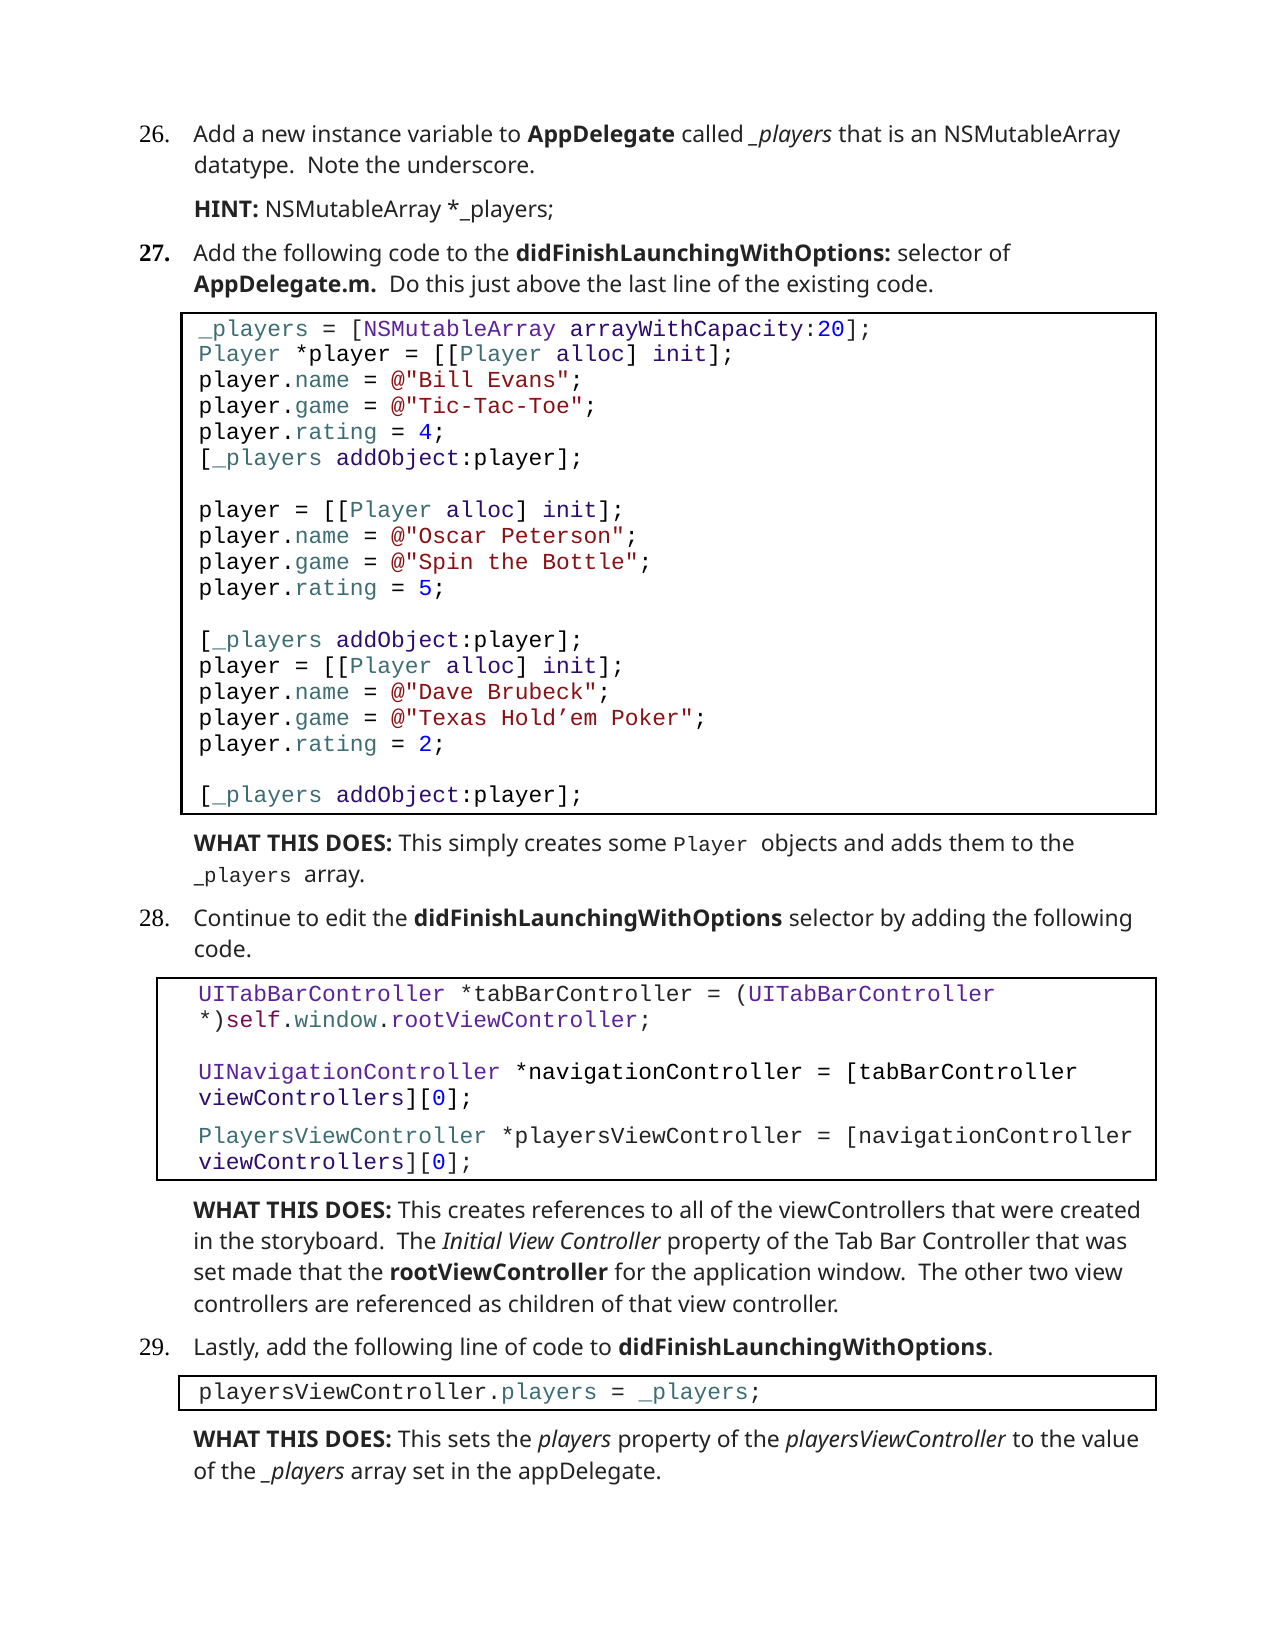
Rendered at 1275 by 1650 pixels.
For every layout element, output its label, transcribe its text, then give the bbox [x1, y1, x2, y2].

list Add a new instance variable to AppDelegate called _players that is an NSMutableArray datatype. Note the underscore. [139, 118, 1157, 181]
list UINavigationController *navigationController = [tabBarController viewControllers][0]; [158, 1029, 1155, 1112]
list playersViewController.players = _players; [180, 1377, 1155, 1409]
list WHAT THIS DOES: This creates references to all of the viewControllers that were created in the storyboard. The Initial View Controller property of the Tab Bar Controller that was set made that the rootViewController for the application window. The other two view controllers are referenced as children of that view controller. [156, 1194, 1157, 1319]
list UITabBarController *tabBarController = (UITabBarController *)self.window.rootViewController; [158, 979, 1155, 1029]
list WHAT THIS DOES: This sets the players property of the playersViewController to the value of the _players array set in the appDelegate. [156, 1423, 1157, 1486]
list Continue to edit the didFinishLaunchingWithOptions selector by adding the following code. [139, 902, 1157, 965]
list Lastly, add the following line of code to didFinishLaunchingWithOptions. [139, 1331, 1157, 1362]
list HINT: NSMutableArray *_players; [139, 193, 1157, 224]
list WHAT THIS DOES: This simply creates some Player objects and adds them to the _players array. [139, 827, 1157, 890]
list _players = [NSMutableArray arrayWithCapacity:20]; Player *player = [[Player alloc] init]; player.name = @"Bill Evans"; player.game = @"Tic-Tac-Toe"; player.rating = 4; [_players addObject:player]; player = [[Player alloc] init]; player.name = @"Oscar Peterson"; player.game = @"Spin the Bottle"; player.rating = 5; [_players addObject:player]; player = [[Player alloc] init]; player.name = @"Dave Brubeck"; player.game = @"Texas Hold’em Poker"; player.rating = 2; [_players addObject:player]; [183, 314, 1155, 813]
list PlayersViewController *playersViewController = [navigationController viewControllers][0]; [158, 1119, 1155, 1179]
list Add the following code to the didFinishLaunchingWithOptions: selector of AppDelegate.m. Do this just above the last line of the existing code. [139, 237, 1157, 299]
